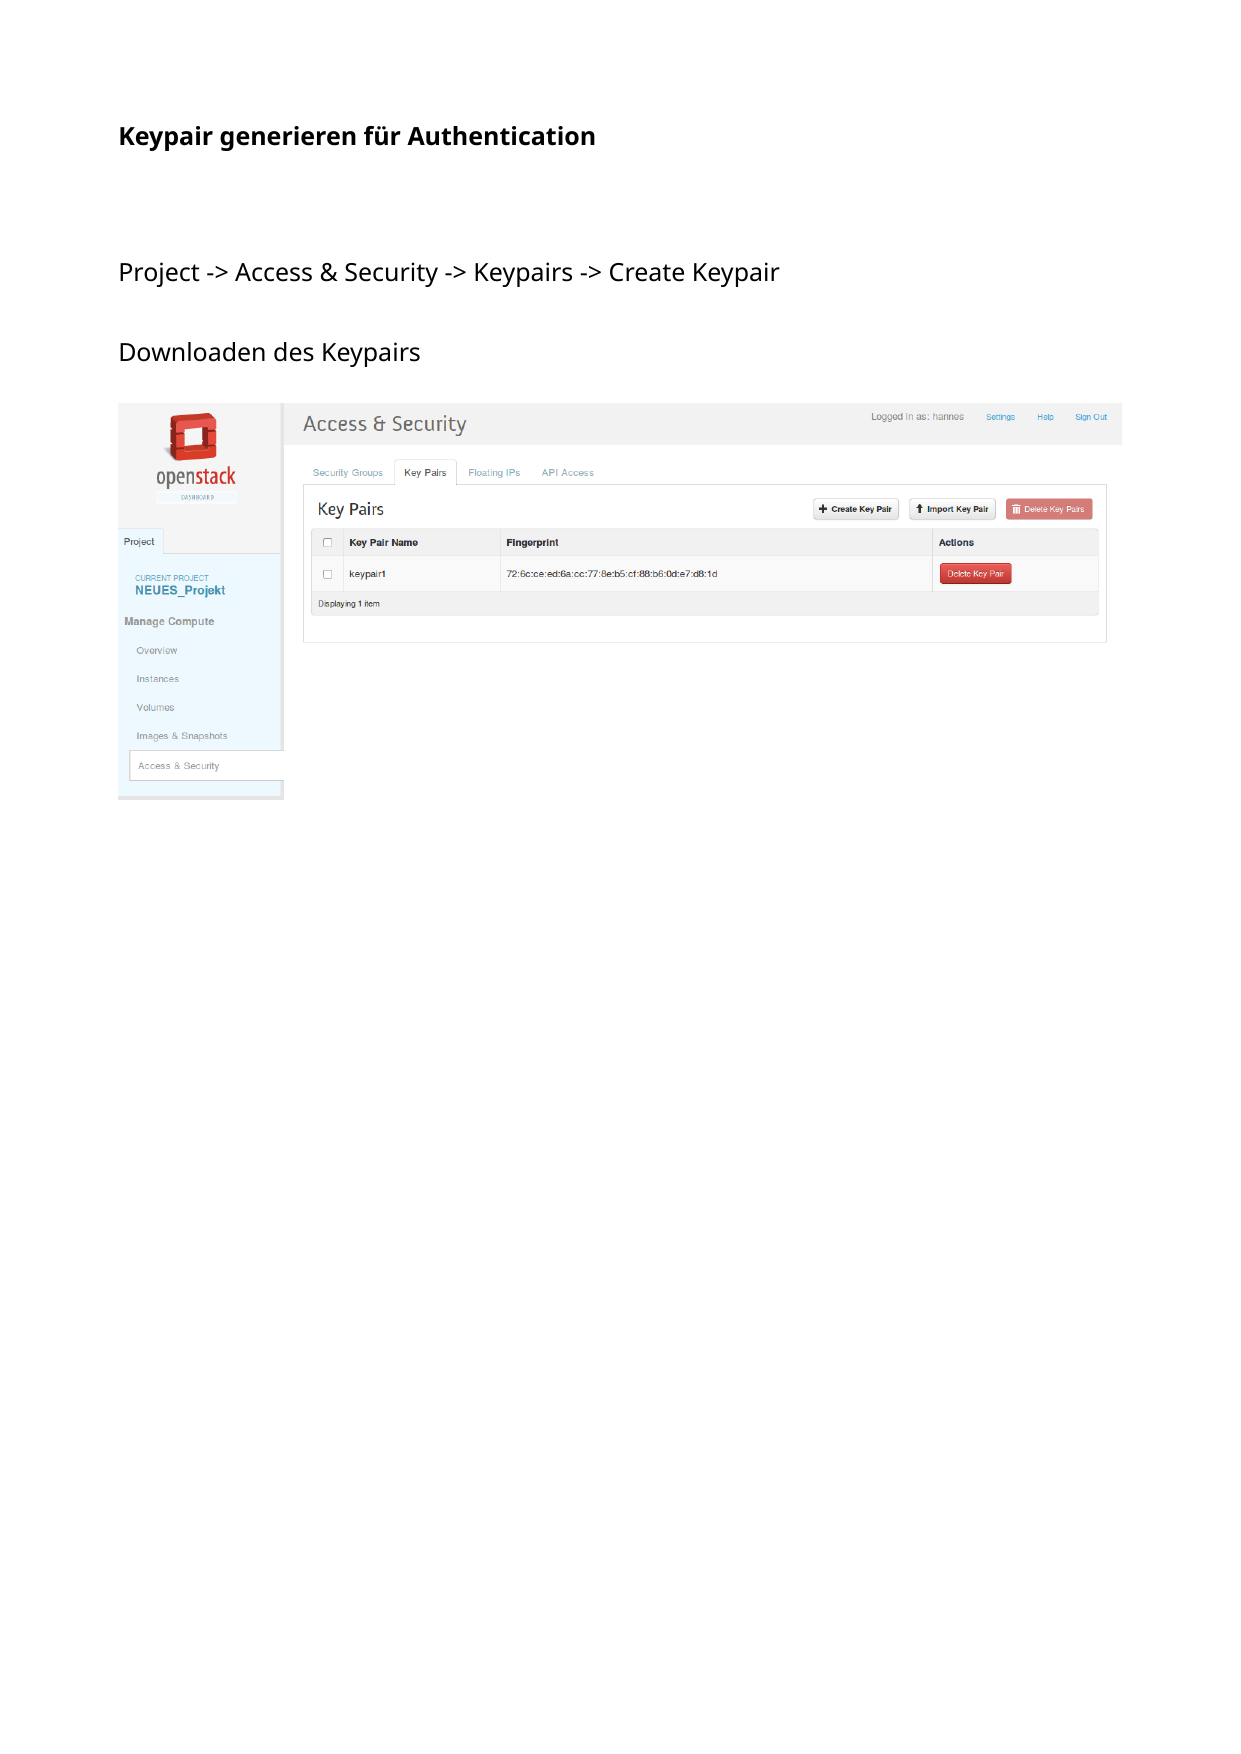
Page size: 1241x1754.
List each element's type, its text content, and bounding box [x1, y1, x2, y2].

text Downloaden des Keypairs [118, 335, 1122, 369]
picture [118, 403, 1123, 973]
text Project -> Access & Security -> Keypairs -> Create Keypair [118, 254, 1122, 288]
text Keypair generieren für Authentication [118, 118, 1122, 152]
